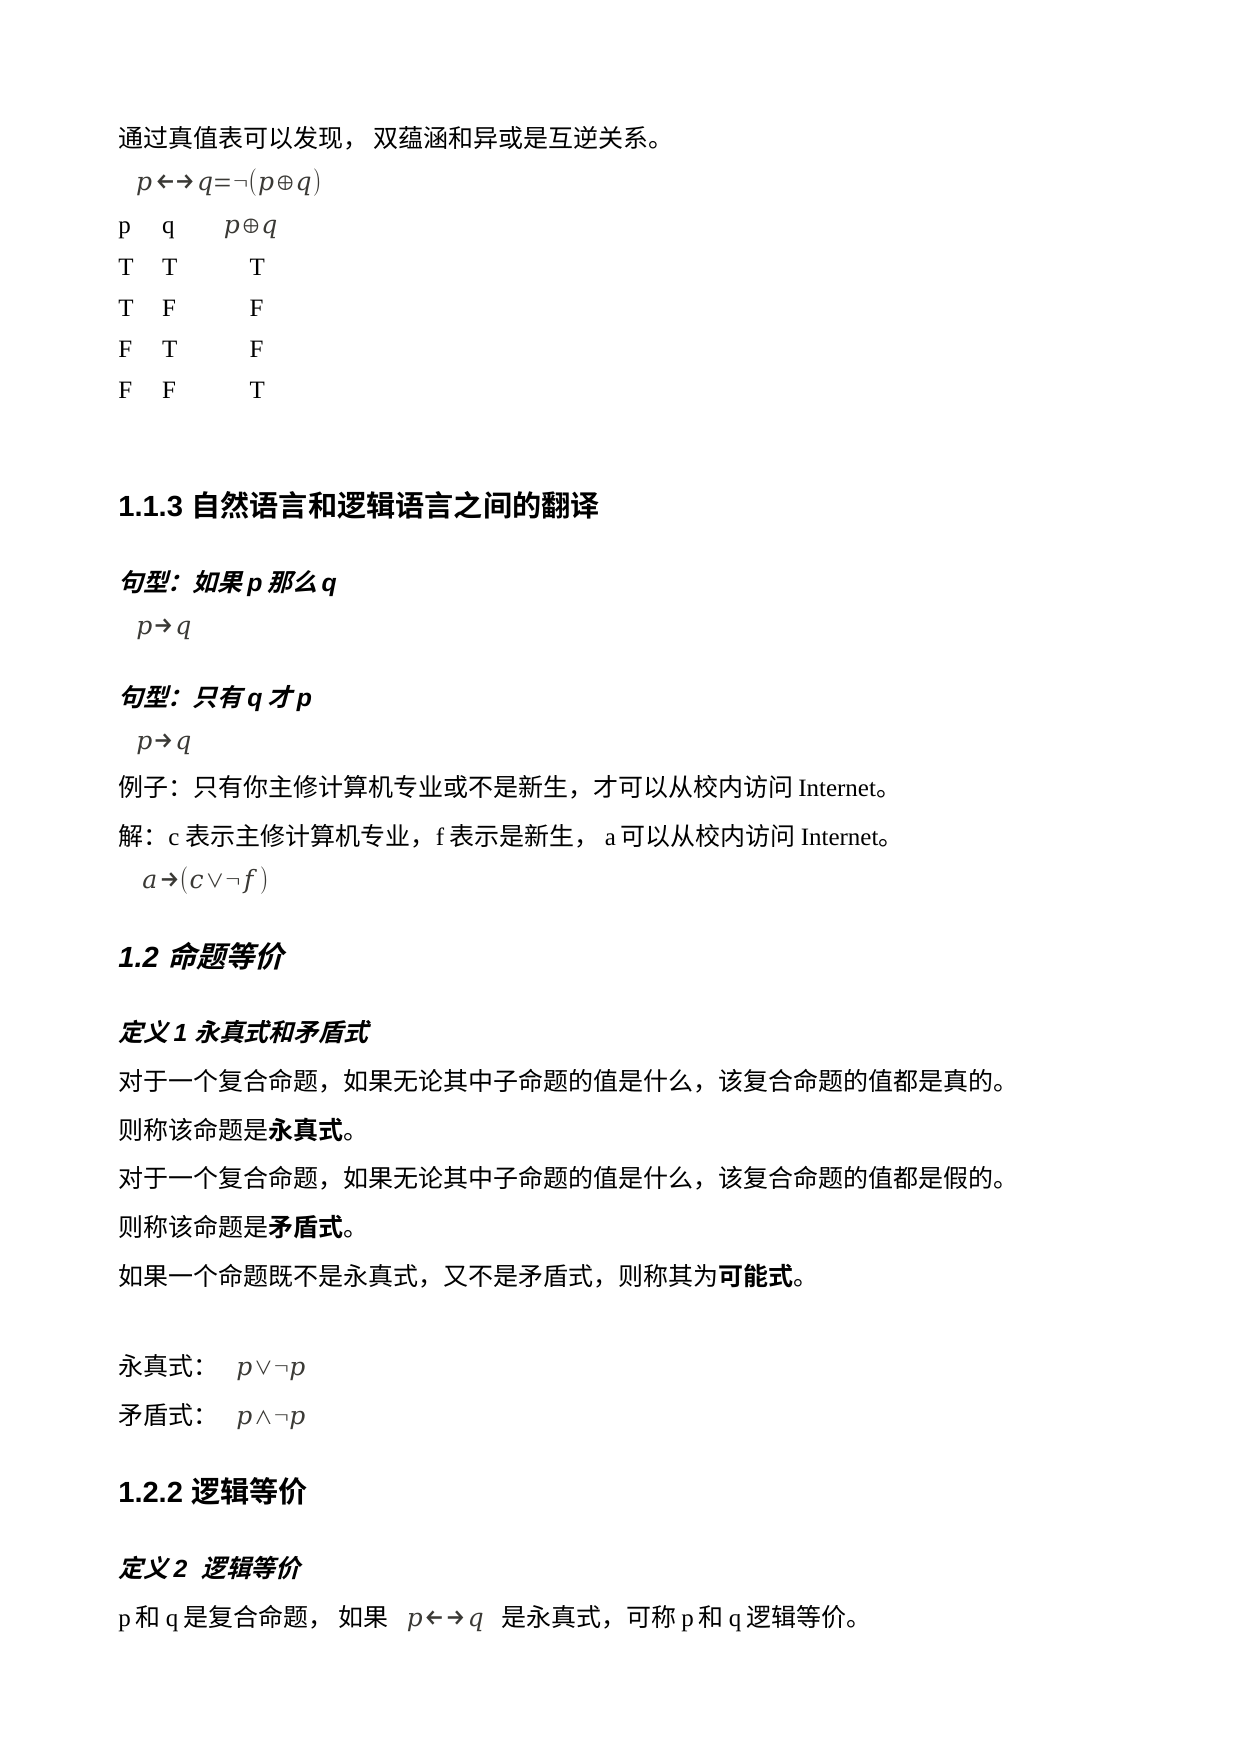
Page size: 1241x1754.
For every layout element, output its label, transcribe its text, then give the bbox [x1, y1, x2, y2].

subtitle 句型：如果p那么q [118, 563, 1122, 598]
text 如果一个命题既不是永真式，又不是矛盾式，则称其为可能式。 [118, 1256, 1122, 1293]
text 对于一个复合命题，如果无论其中子命题的值是什么，该复合命题的值都是真的。 [118, 1061, 1122, 1098]
table_cell T T T T F F F T F F F T [118, 252, 620, 417]
subtitle 1.2 命题等价 [118, 933, 1122, 976]
text 则称该命题是永真式。 [118, 1110, 1122, 1146]
subtitle 定义 1 永真式和矛盾式 [118, 1013, 1122, 1049]
table_header [620, 210, 1122, 252]
text p和q是复合命题， 如果是永真式，可称p和q逻辑等价。 [118, 1597, 1122, 1633]
subtitle 1.1.3 自然语言和逻辑语言之间的翻译 [118, 483, 1122, 525]
text 则称该命题是矛盾式。 [118, 1208, 1122, 1244]
text 解：c 表示主修计算机专业，f表示是新生， a可以从校内访问Internet。 [118, 816, 1122, 853]
table_header p q [118, 210, 620, 252]
text 对于一个复合命题，如果无论其中子命题的值是什么，该复合命题的值都是假的。 [118, 1159, 1122, 1195]
text 永真式： [118, 1346, 1122, 1383]
text 例子：只有你主修计算机专业或不是新生，才可以从校内访问Internet。 [118, 768, 1122, 804]
table_cell [620, 252, 1122, 417]
subtitle 句型：只有q才p [118, 678, 1122, 713]
text 通过真值表可以发现， 双蕴涵和异或是互逆关系。 [118, 118, 1122, 154]
subtitle 定义 2 逻辑等价 [118, 1549, 1122, 1585]
text 矛盾式： [118, 1395, 1122, 1431]
subtitle 1.2.2 逻辑等价 [118, 1469, 1122, 1511]
